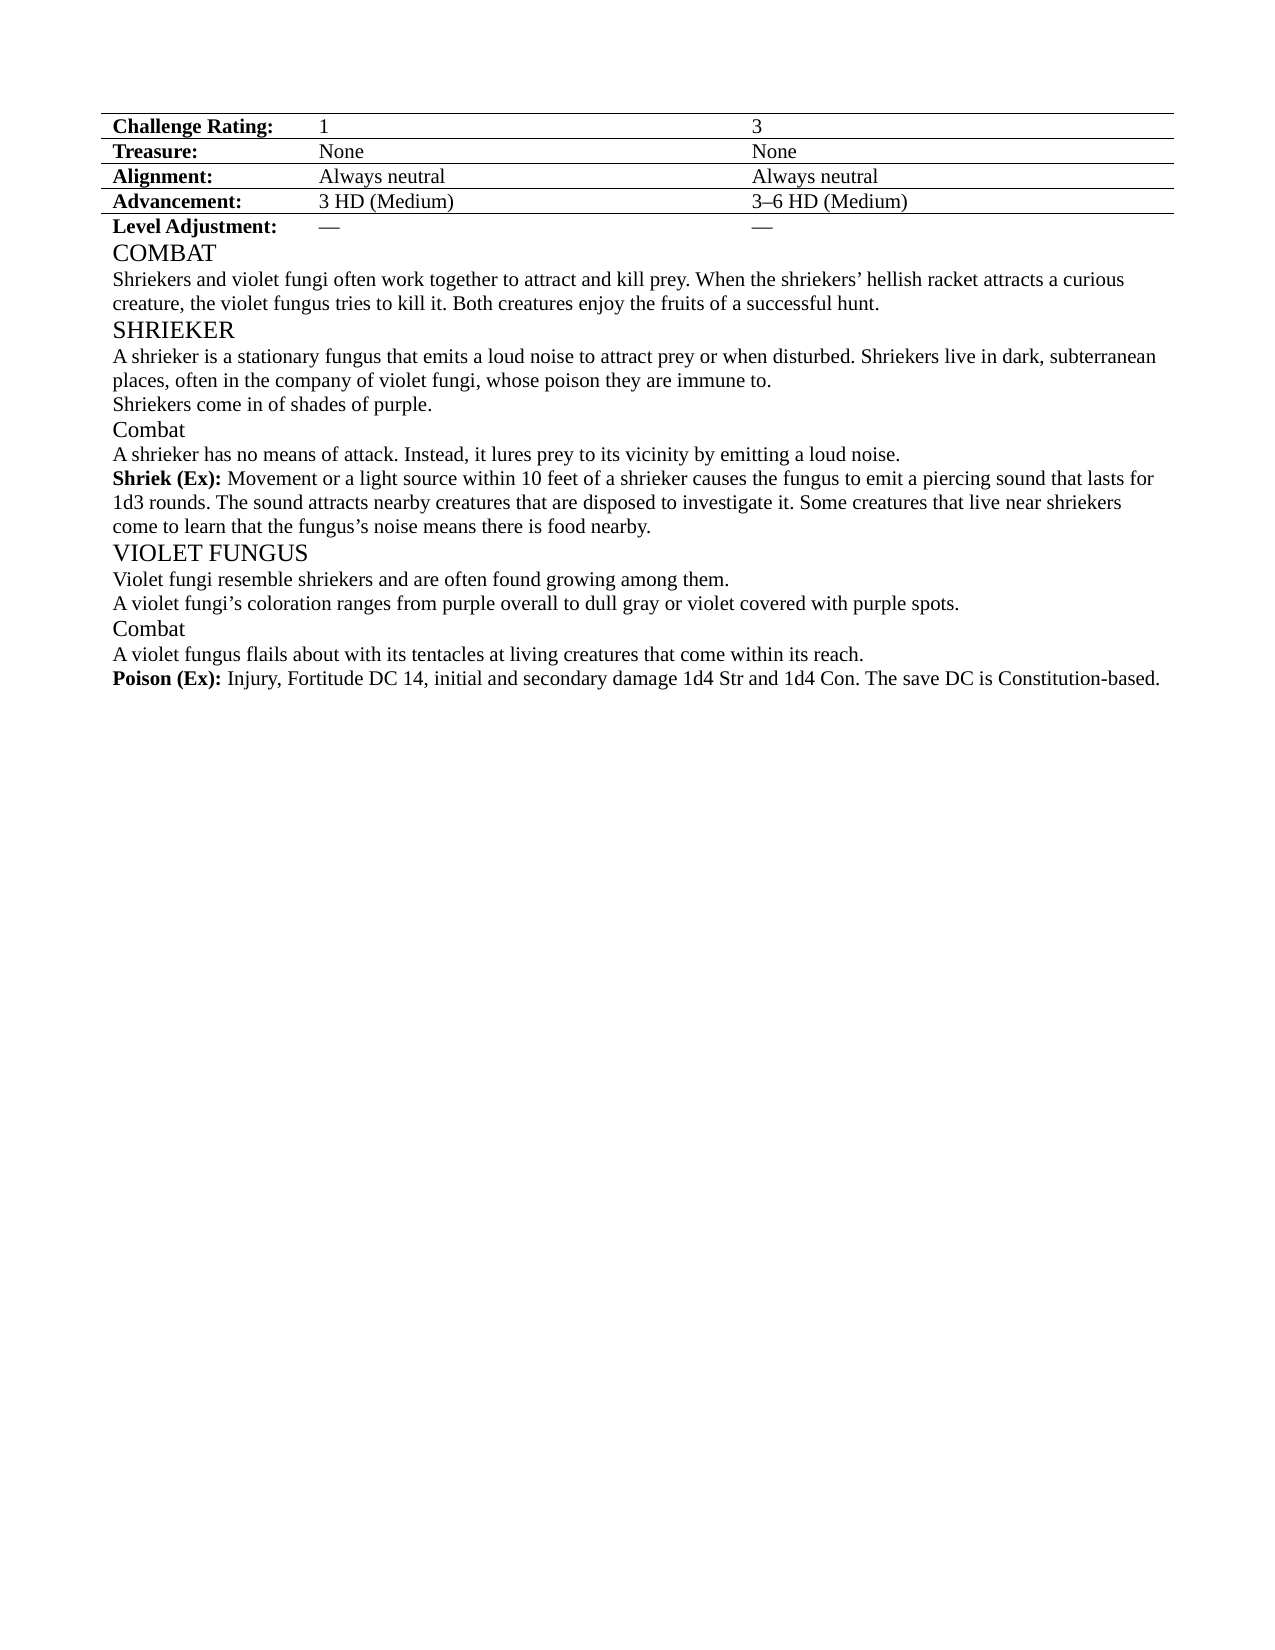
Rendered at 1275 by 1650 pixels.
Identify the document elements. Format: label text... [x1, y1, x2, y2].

text A shrieker is a stationary fungus that emits a loud noise to attract prey or when disturbed. Shriekers live in dark, subterranean places, often in the company of violet fungi, whose poison they are immune to. [112, 344, 1162, 392]
table_cell Challenge Rating: [101, 114, 307, 138]
text Combat [112, 615, 1162, 642]
table_cell Always neutral [308, 164, 740, 188]
table_cell — [308, 214, 740, 238]
table_cell Treasure: [101, 139, 307, 163]
text Violet fungi resemble shriekers and are often found growing among them. [112, 567, 1162, 591]
text A violet fungi’s coloration ranges from purple overall to dull gray or violet covered with purple spots. [112, 591, 1162, 615]
table_cell — [740, 214, 1174, 238]
text Combat [112, 416, 1162, 442]
text Shriekers and violet fungi often work together to attract and kill prey. When the shriekers’ hellish racket attracts a curious creature, the violet fungus tries to kill it. Both creatures enjoy the fruits of a successful hunt. [112, 267, 1162, 315]
table_cell None [740, 139, 1174, 163]
text Poison (Ex): Injury, Fortitude DC 14, initial and secondary damage 1d4 Str and 1d4 Con. The save DC is Constitution-based. [112, 666, 1162, 690]
text A shrieker has no means of attack. Instead, it lures prey to its vicinity by emitting a loud noise. [112, 442, 1162, 466]
table_cell Always neutral [740, 164, 1174, 188]
text A violet fungus flails about with its tentacles at living creatures that come within its reach. [112, 642, 1162, 666]
table_cell Advancement: [101, 189, 307, 213]
table_cell Alignment: [101, 164, 307, 188]
text COMBAT [112, 238, 1162, 267]
text SHRIEKER [112, 315, 1162, 344]
table_cell None [308, 139, 740, 163]
table_cell 3–6 HD (Medium) [740, 189, 1174, 213]
table_cell Level Adjustment: [101, 214, 307, 238]
table_cell 1 [308, 114, 740, 138]
table_cell 3 [740, 114, 1174, 138]
table_cell 3 HD (Medium) [308, 189, 740, 213]
text Shriek (Ex): Movement or a light source within 10 feet of a shrieker causes the fungus to emit a piercing sound that lasts for 1d3 rounds. The sound attracts nearby creatures that are disposed to investigate it. Some creatures that live near shriekers come to learn that the fungus’s noise means there is food nearby. [112, 466, 1162, 538]
text VIOLET FUNGUS [112, 538, 1162, 567]
text Shriekers come in of shades of purple. [112, 392, 1162, 416]
